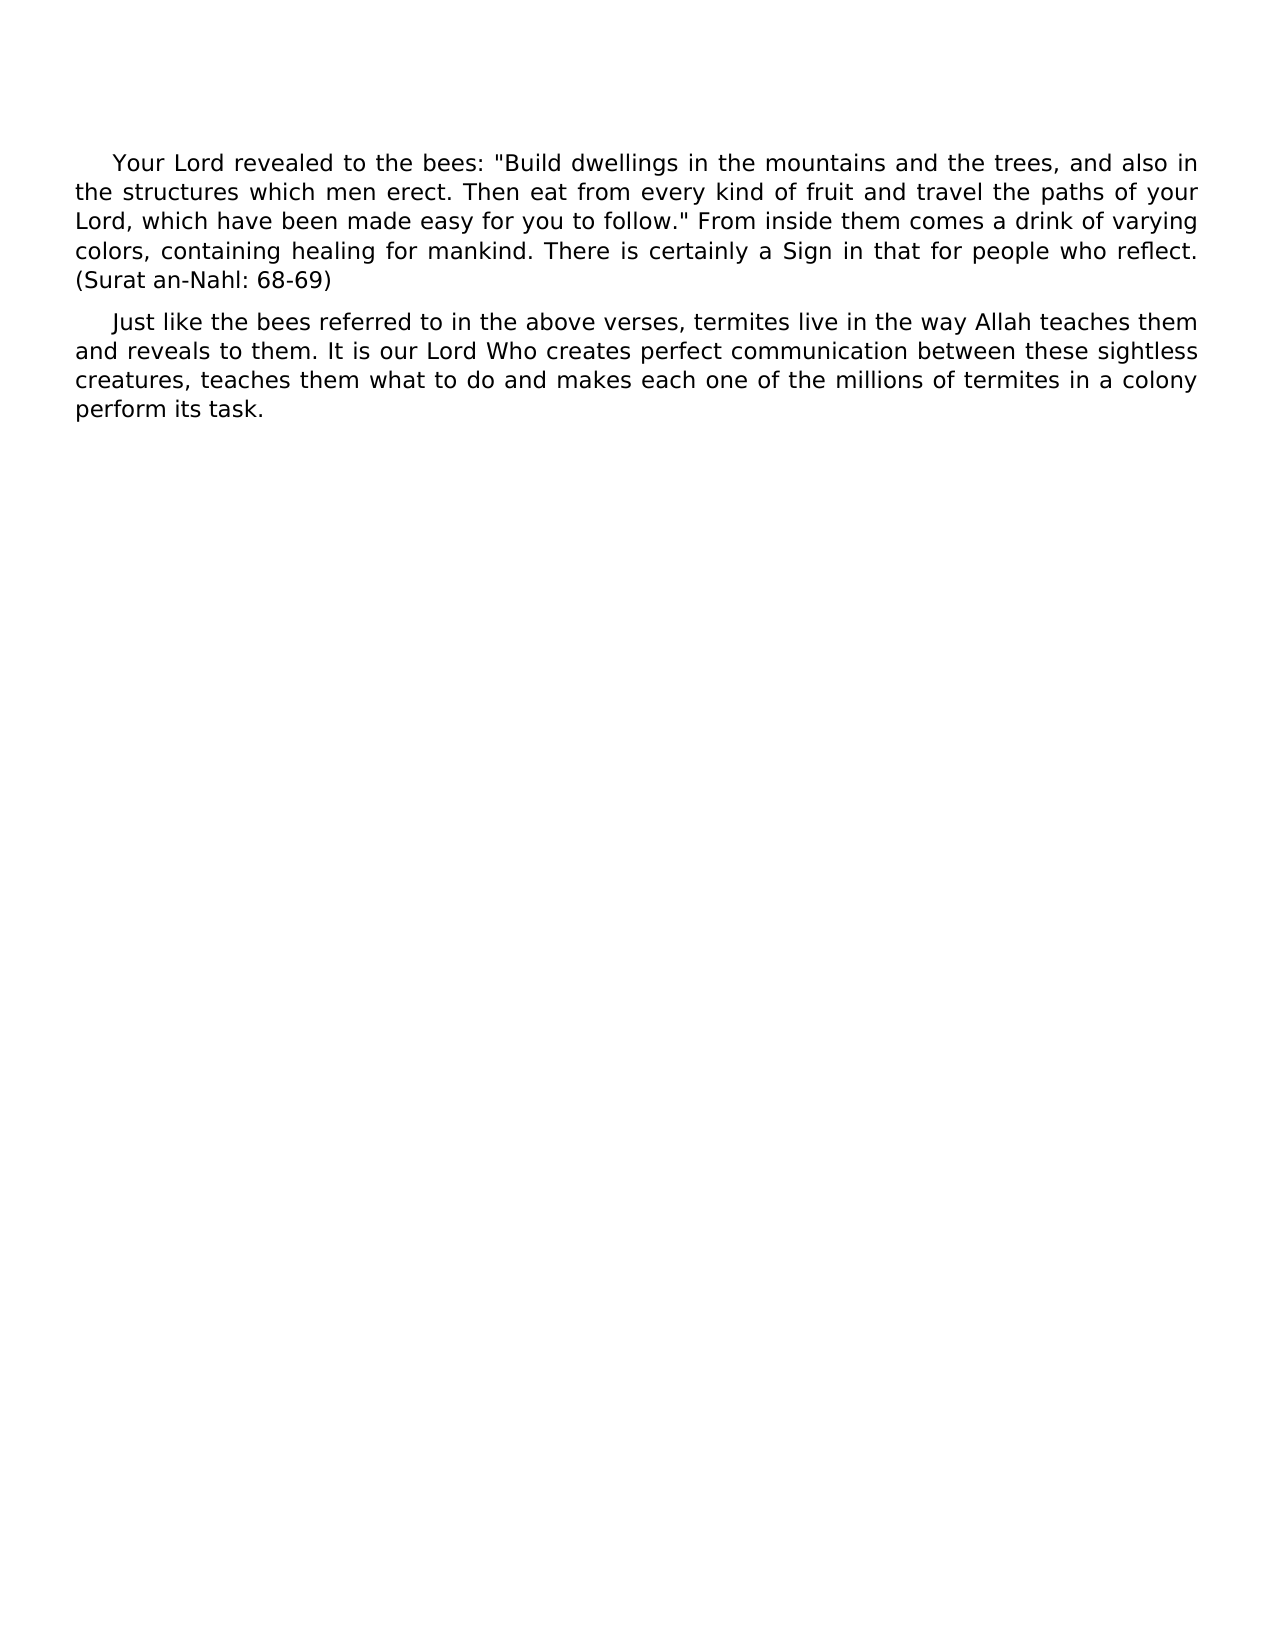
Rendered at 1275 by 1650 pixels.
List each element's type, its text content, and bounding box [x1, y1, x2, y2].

text Just like the bees referred to in the above verses, termites live in the way Allah teaches them and reveals to them. It is our Lord Who creates perfect communication between these sightless creatures, teaches them what to do and makes each one of the millions of termites in a colony perform its task. [75, 309, 1200, 423]
text Your Lord revealed to the bees: "Build dwellings in the mountains and the trees, and also in the structures which men erect. Then eat from every kind of fruit and travel the paths of your Lord, which have been made easy for you to follow." From inside them comes a drink of varying colors, containing healing for mankind. There is certainly a Sign in that for people who reflect. (Surat an-Nahl: 68-69) [75, 150, 1200, 294]
